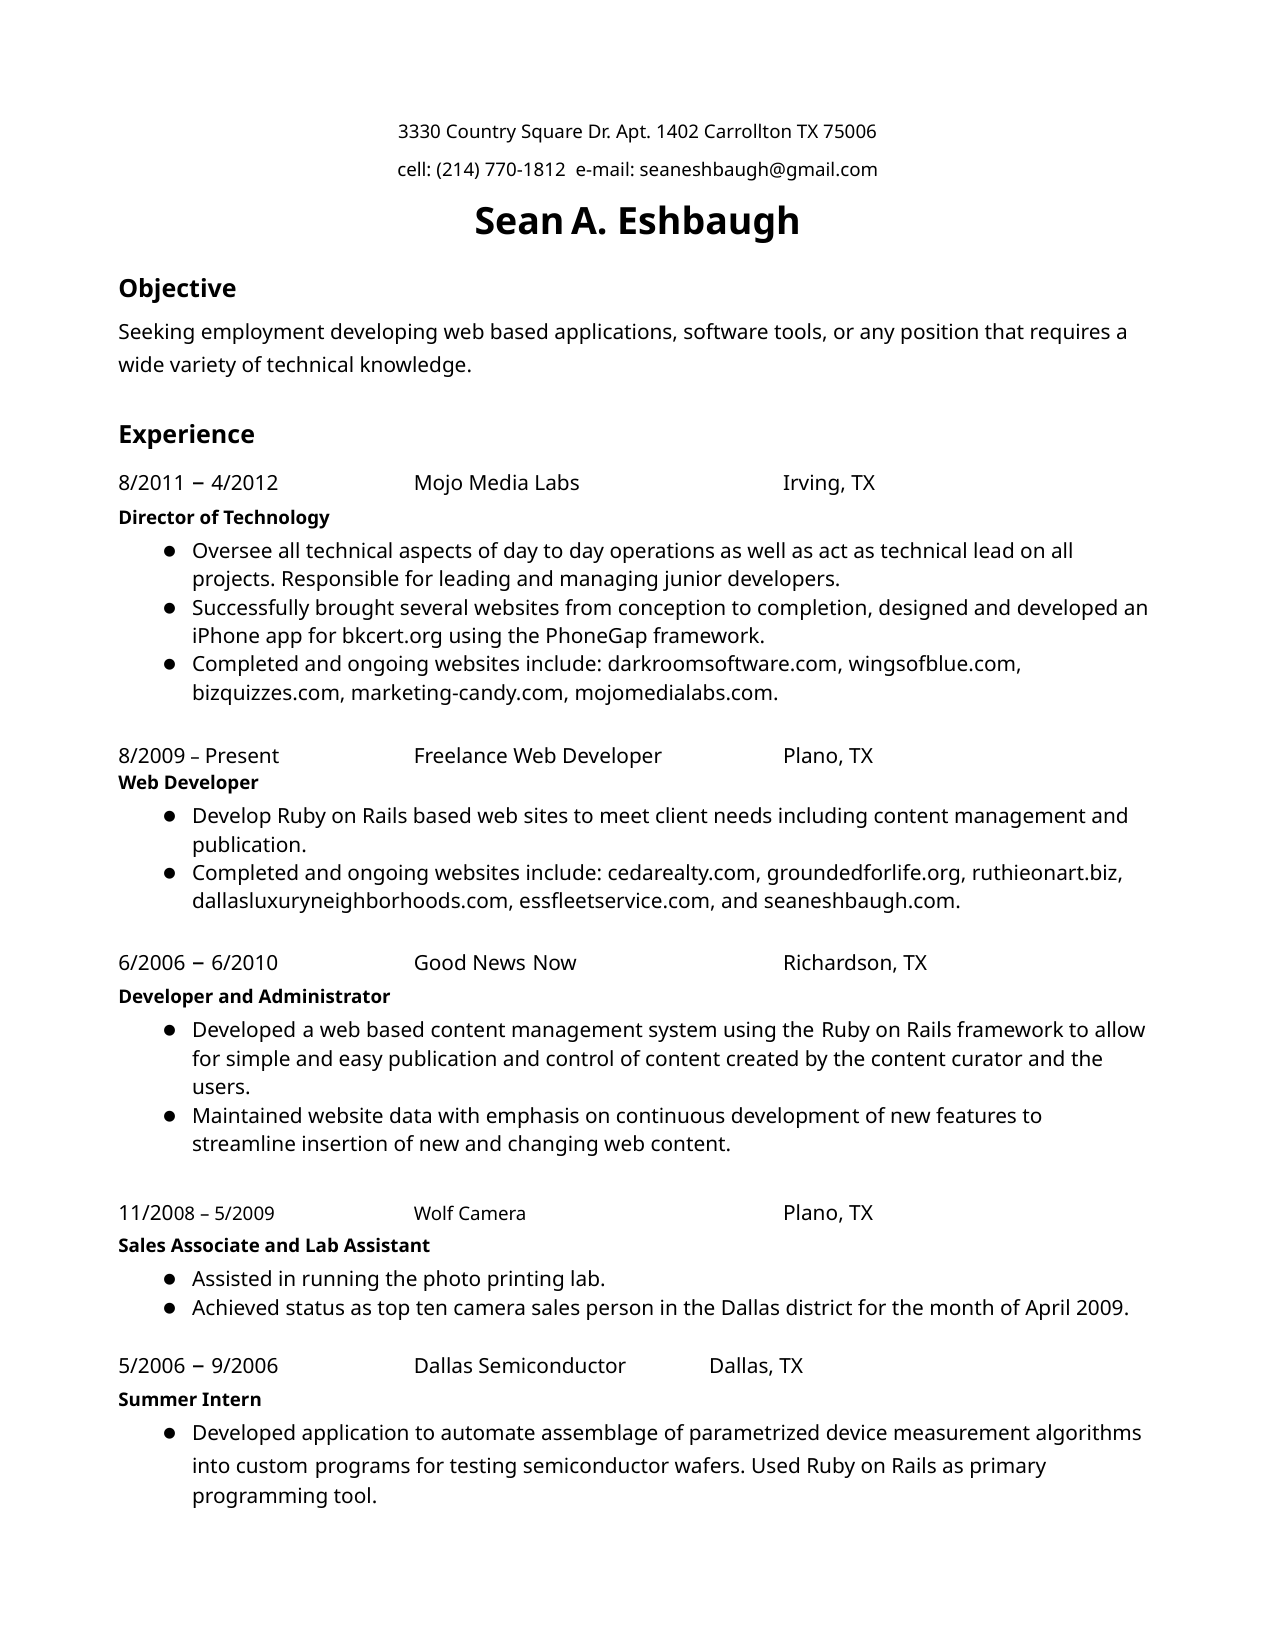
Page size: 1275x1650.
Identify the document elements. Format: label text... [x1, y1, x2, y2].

text Developer and Administrator [118, 984, 1157, 1009]
text 3330 Country Square Dr. Apt. 1402 Carrollton TX 75006 cell: (214) 770-1812 e-mail: seaneshbaugh@gmail.com [118, 118, 1157, 182]
text Summer Intern [118, 1387, 1157, 1412]
list Completed and ongoing websites include: darkroomsoftware.com, wingsofblue.com, bizquizzes.com, marketing-candy.com, mojomedialabs.com. [162, 649, 1157, 735]
text Director of Technology [118, 504, 1157, 529]
list Developed application to automate assemblage of parametrized device measurement algorithms into custom programs for testing semiconductor wafers. Used Ruby on Rails as primary programming tool. [162, 1418, 1157, 1509]
text 11/2008 – 5/2009 Wolf Camera Plano, TX [118, 1198, 1157, 1227]
text Sean A. Eshbaugh [118, 194, 1157, 246]
list Develop Ruby on Rails based web sites to meet client needs including content management and publication. [162, 801, 1157, 858]
list Successfully brought several websites from conception to completion, designed and developed an iPhone app for bkcert.org using the PhoneGap framework. [162, 593, 1157, 649]
text 8/2011 – 4/2012 Mojo Media Labs Irving, TX [118, 464, 1157, 498]
list Assisted in running the photo printing lab. [162, 1264, 1157, 1293]
text Seeking employment developing web based applications, software tools, or any position that requires a wide variety of technical knowledge. [118, 317, 1157, 380]
list Completed and ongoing websites include: cedarealty.com, groundedforlife.org, ruthieonart.biz, dallasluxuryneighborhoods.com, essfleetservice.com, and seaneshbaugh.com. [162, 858, 1157, 915]
list Maintained website data with emphasis on continuous development of new features to streamline insertion of new and changing web content. [162, 1101, 1157, 1158]
text 8/2009 – Present Freelance Web Developer Plano, TX Web Developer [118, 741, 1157, 795]
list Oversee all technical aspects of day to day operations as well as act as technical lead on all projects. Responsible for leading and managing junior developers. [162, 536, 1157, 593]
text 6/2006 – 6/2010 Good News Now Richardson, TX [118, 943, 1157, 978]
text Objective [118, 271, 1157, 305]
text Experience [118, 417, 1157, 451]
list Developed a web based content management system using the Ruby on Rails framework to allow for simple and easy publication and control of content created by the content curator and the users. [162, 1016, 1157, 1101]
text Sales Associate and Lab Assistant [118, 1233, 1157, 1258]
text 5/2006 – 9/2006 Dallas Semiconductor Dallas, TX [118, 1346, 1157, 1381]
list Achieved status as top ten camera sales person in the Dallas district for the month of April 2009. [162, 1293, 1157, 1321]
